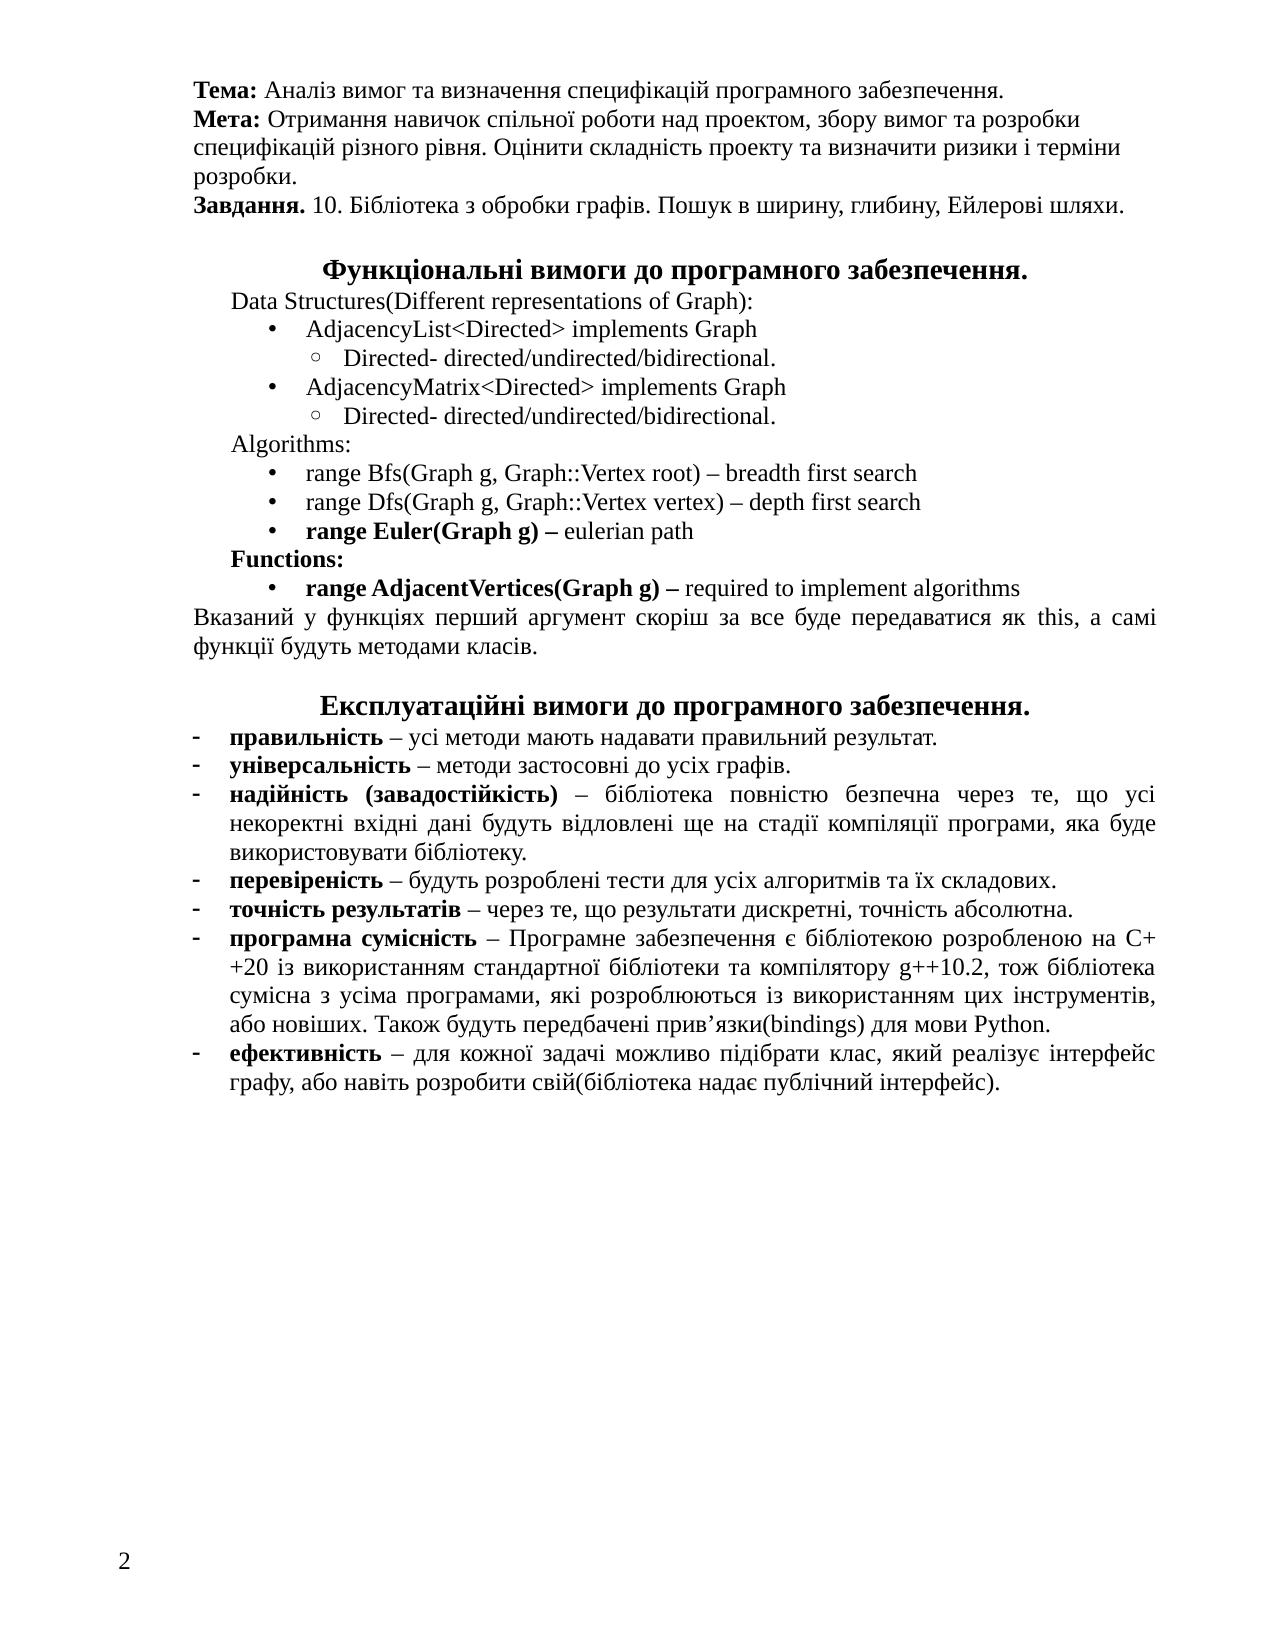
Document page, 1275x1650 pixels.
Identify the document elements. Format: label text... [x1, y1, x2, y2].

text Експлуатаційні вимоги до програмного забезпечення. [193, 688, 1157, 722]
text Algorithms: [231, 429, 1157, 458]
text Мета: Отримання навичок спільної роботи над проектом, збору вимог та розробки специфікацій різного рівня. Оцінити складність проекту та визначити ризики і терміни розробки. [193, 104, 1157, 190]
list програмна сумісність – Програмне забезпечення є бібліотекою розробленою на С++20 із використанням стандартної бібліотеки та компілятору g++10.2, тож бібліотека сумісна з усіма програмами, які розроблюються із використанням цих інструментів, або новіших. Також будуть передбачені прив’язки(bindings) для мови Python. [192, 923, 1157, 1038]
list AdjacencyMatrix<Directed> implements Graph [268, 372, 1157, 401]
list перевіреність – будуть розроблені тести для усіх алгоритмів та їх складових. [192, 866, 1157, 894]
list AdjacencyList<Directed> implements Graph [268, 314, 1157, 343]
text Тема: Аналіз вимог та визначення специфікацій програмного забезпечення. [193, 75, 1157, 104]
list range Bfs(Graph g, Graph::Vertex root) – breadth first search [268, 458, 1157, 487]
text Функціональні вимоги до програмного забезпечення. [193, 252, 1157, 286]
list Directed- directed/undirected/bidirectional. [306, 401, 1157, 429]
list Directed- directed/undirected/bidirectional. [306, 343, 1157, 372]
list універсальність – методи застосовні до усіх графів. [192, 751, 1157, 779]
list range Euler(Graph g) – eulerian path [268, 516, 1157, 544]
list range AdjacentVertices(Graph g) – required to implement algorithms [268, 573, 1157, 602]
list range Dfs(Graph g, Graph::Vertex vertex) – depth first search [268, 487, 1157, 516]
text Functions: [230, 544, 1157, 573]
text Data Structures(Different representations of Graph): [231, 286, 1157, 314]
list точність результатів – через те, що результати дискретні, точність абсолютна. [192, 894, 1157, 923]
text Вказаний у функціях перший аргумент скоріш за все буде передаватися як this, а самі функції будуть методами класів. [193, 602, 1157, 659]
text Завдання. 10. Бібліотека з обробки графів. Пошук в ширину, глибину, Ейлерові шляхи. [193, 190, 1157, 219]
list надійність (завадостійкість) – бібліотека повністю безпечна через те, що усі некоректні вхідні дані будуть відловлені ще на стадії компіляції програми, яка буде використовувати бібліотеку. [192, 779, 1157, 866]
list правильність – усі методи мають надавати правильний результат. [192, 722, 1157, 751]
list ефективність – для кожної задачі можливо підібрати клас, який реалізує інтерфейс графу, або навіть розробити свій(бібліотека надає публічний інтерфейс). [192, 1038, 1157, 1096]
